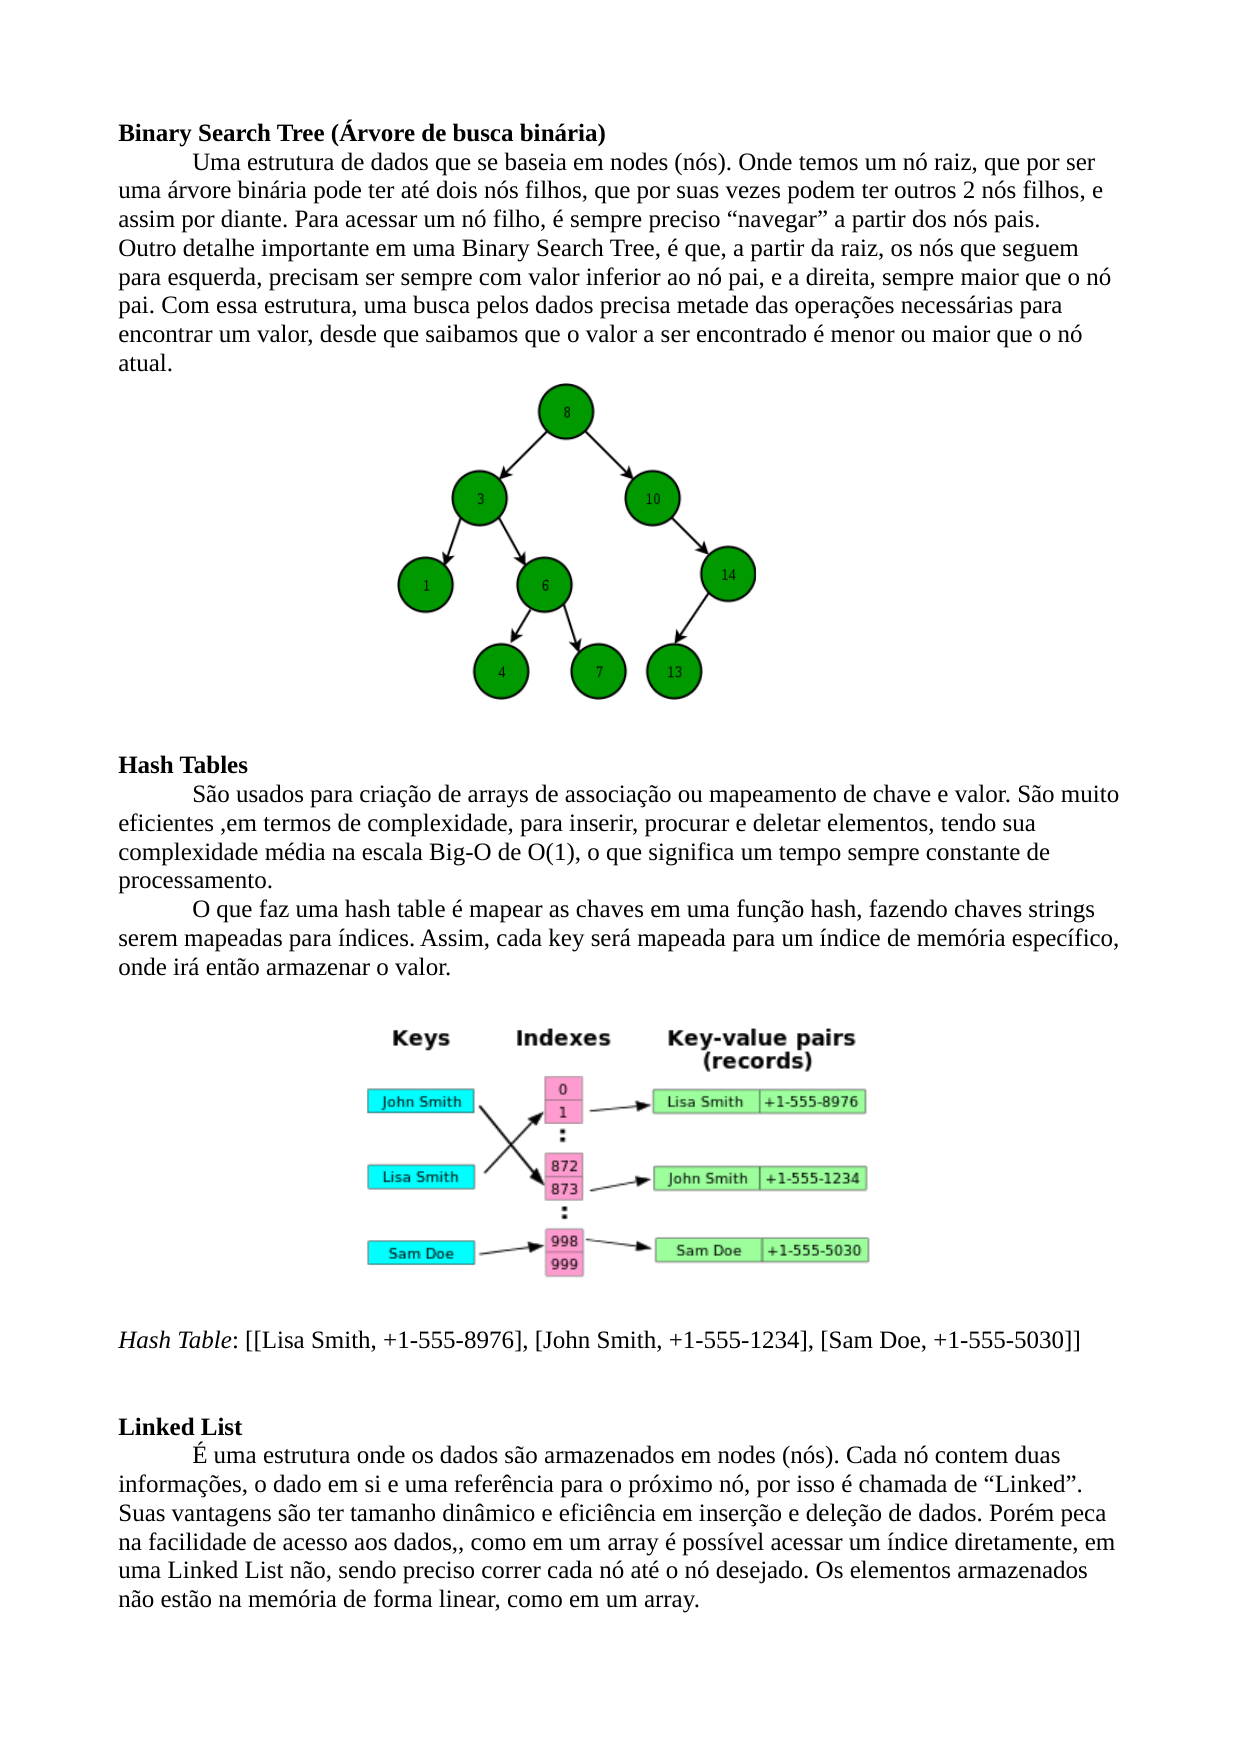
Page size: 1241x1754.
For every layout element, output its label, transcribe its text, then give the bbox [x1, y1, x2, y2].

text Linked List [118, 1412, 1122, 1441]
text É uma estrutura onde os dados são armazenados em nodes (nós). Cada nó contem duas informações, o dado em si e uma referência para o próximo nó, por isso é chamada de “Linked”. Suas vantagens são ter tamanho dinâmico e eficiência em inserção e deleção de dados. Porém peca na facilidade de acesso aos dados,, como em um array é possível acessar um índice diretamente, em uma Linked List não, sendo preciso correr cada nó até o nó desejado. Os elementos armazenados não estão na memória de forma linear, como em um array. [118, 1441, 1122, 1613]
text Hash Table: [[Lisa Smith, +1-555-8976], [John Smith, +1-555-1234], [Sam Doe, +1-555-5030]] [118, 1326, 1122, 1354]
text Binary Search Tree (Árvore de busca binária) [118, 118, 1122, 147]
picture [343, 1009, 897, 1308]
text Hash Tables [118, 751, 1122, 779]
text São usados para criação de arrays de associação ou mapeamento de chave e valor. São muito eficientes ,em termos de complexidade, para inserir, procurar e deletar elementos, tendo sua complexidade média na escala Big-O de O(1), o que significa um tempo sempre constante de processamento. O que faz uma hash table é mapear as chaves em uma função hash, fazendo chaves strings serem mapeadas para índices. Assim, cada key será mapeada para um índice de memória específico, onde irá então armazenar o valor. [118, 779, 1122, 981]
text Uma estrutura de dados que se baseia em nodes (nós). Onde temos um nó raiz, que por ser uma árvore binária pode ter até dois nós filhos, que por suas vezes podem ter outros 2 nós filhos, e assim por diante. Para acessar um nó filho, é sempre preciso “navegar” a partir dos nós pais. Outro detalhe importante em uma Binary Search Tree, é que, a partir da raiz, os nós que seguem para esquerda, precisam ser sempre com valor inferior ao nó pai, e a direita, sempre maior que o nó pai. Com essa estrutura, uma busca pelos dados precisa metade das operações necessárias para encontrar um valor, desde que saibamos que o valor a ser encontrado é menor ou maior que o nó atual. [118, 147, 1122, 377]
